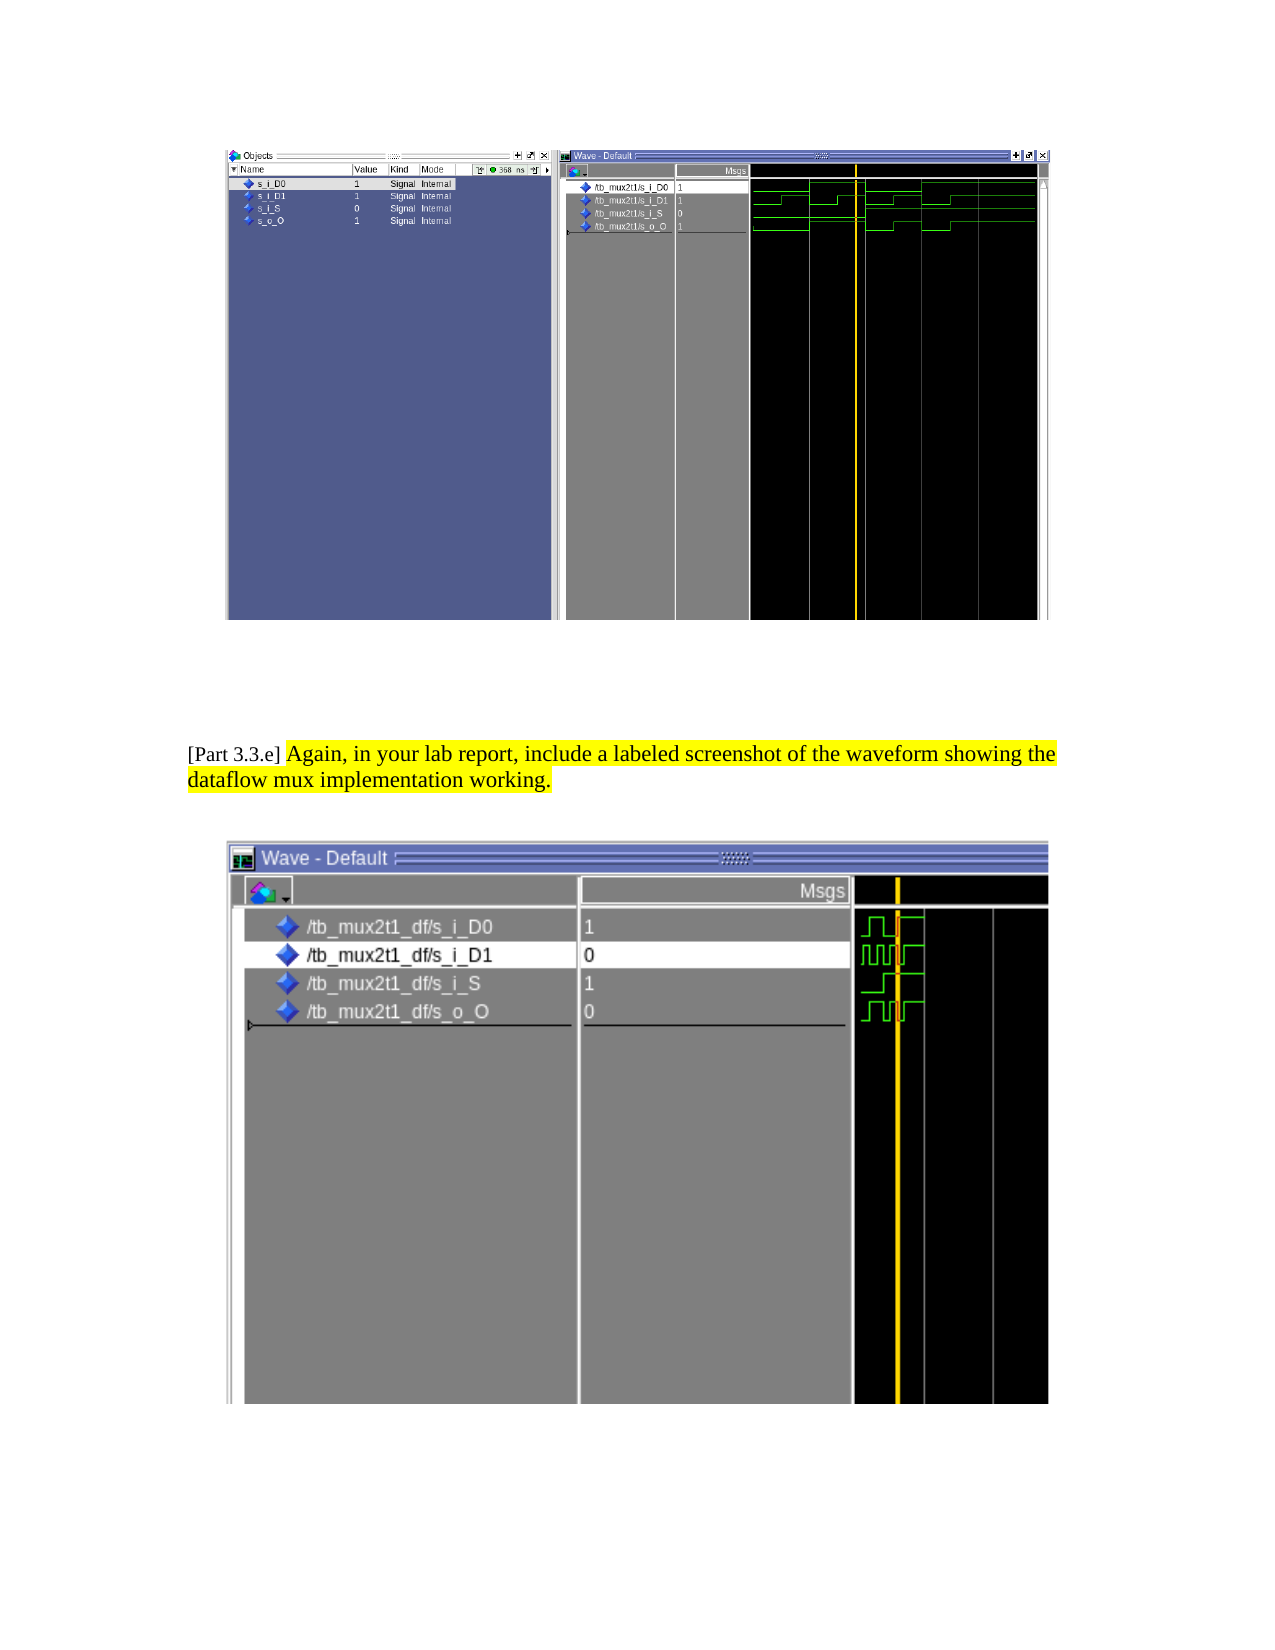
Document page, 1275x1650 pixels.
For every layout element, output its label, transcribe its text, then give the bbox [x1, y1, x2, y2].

text [Part 3.3.e] Again, in your lab report, include a labeled screenshot of the waveform showing the dataflow mux implementation working. [187, 740, 1087, 793]
picture [225, 150, 1050, 620]
picture [226, 840, 1049, 1404]
